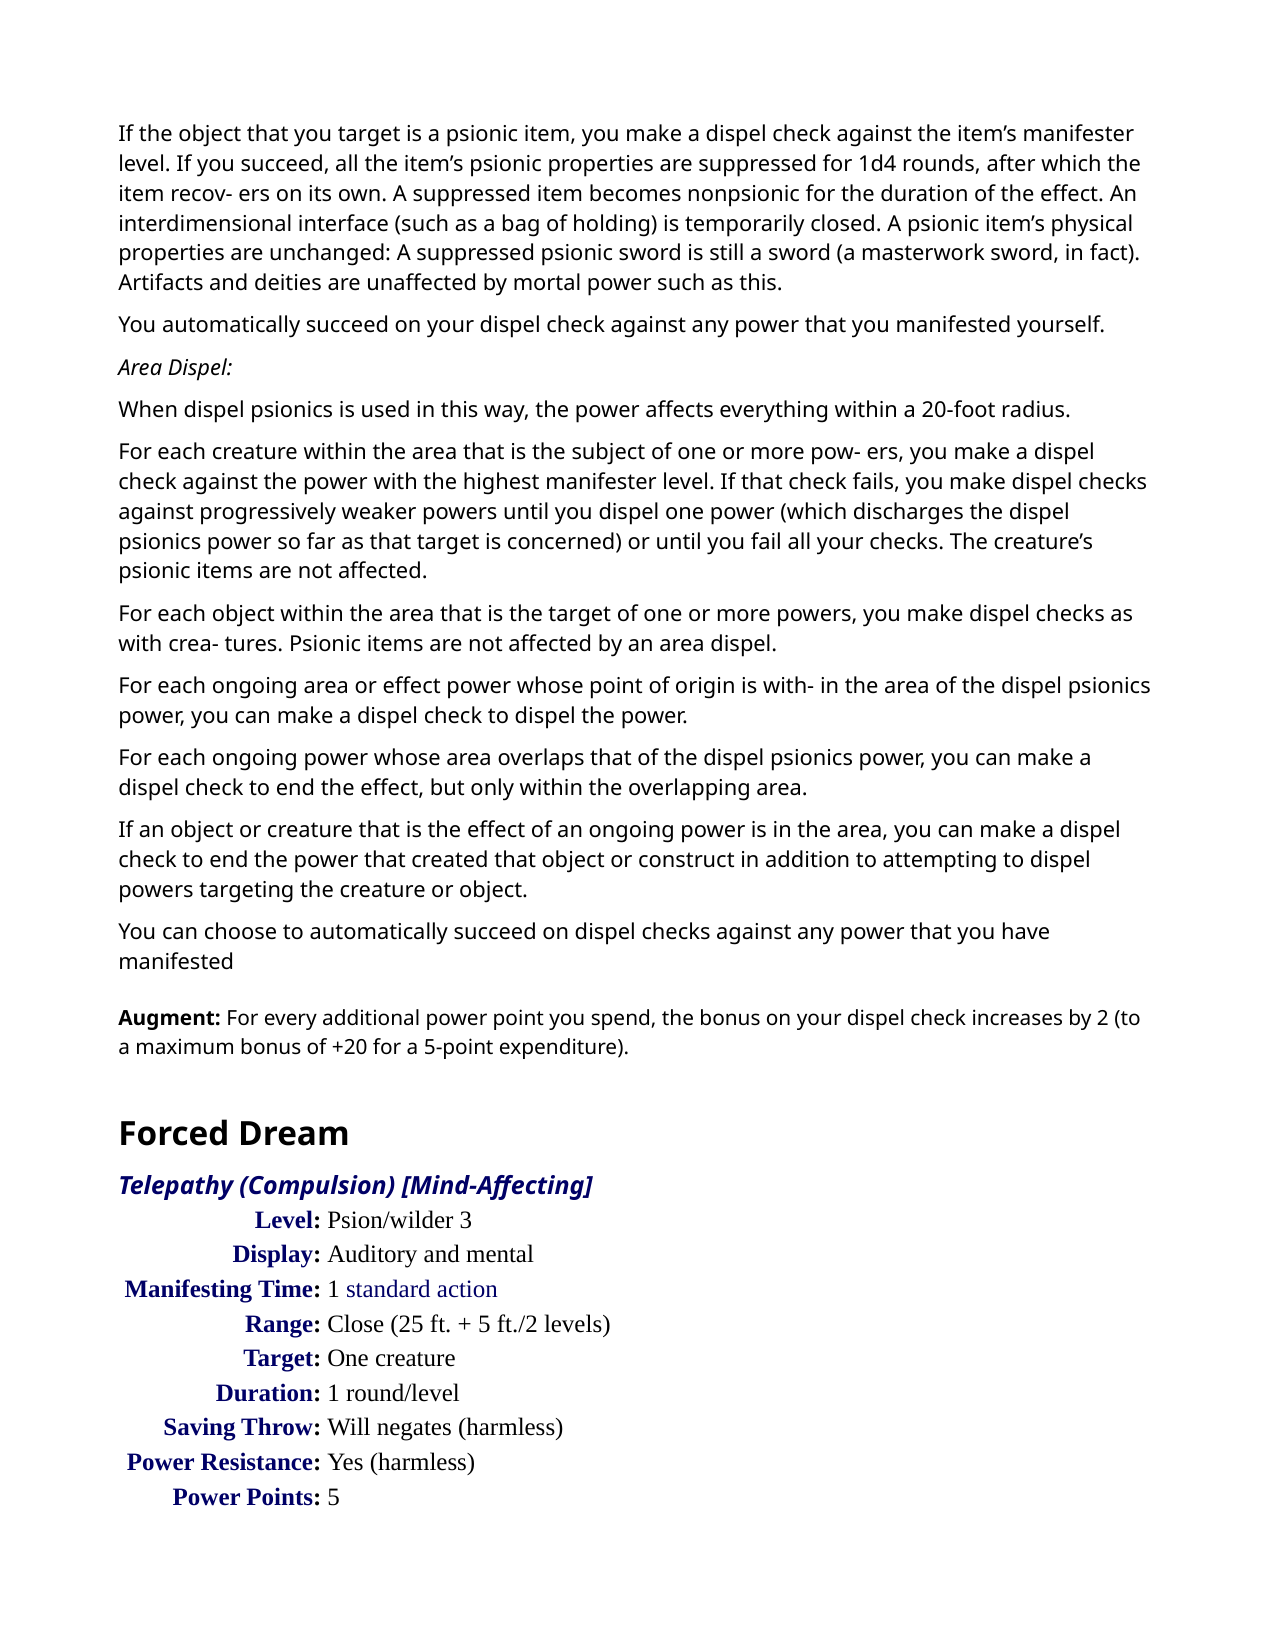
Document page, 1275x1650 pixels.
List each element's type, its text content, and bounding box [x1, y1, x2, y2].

table_cell Duration: [118, 1375, 324, 1409]
table_cell Will negates (harmless) [324, 1410, 1040, 1444]
subtitle Forced Dream [118, 1110, 1157, 1156]
subtitle Augment: For every additional power point you spend, the bonus on your dispel check increases by 2 (to a maximum bonus of +20 for a 5-point expenditure). [118, 1003, 1157, 1060]
text For each creature within the area that is the subject of one or more pow- ers, you make a dispel check against the power with the highest manifester level. If that check fails, you make dispel checks against progressively weaker powers until you dispel one power (which discharges the dispel psionics power so far as that target is concerned) or until you fail all your checks. The creature’s psionic items are not affected. [118, 436, 1157, 585]
text For each ongoing area or effect power whose point of origin is with- in the area of the dispel psionics power, you can make a dispel check to dispel the power. [118, 670, 1157, 729]
text Area Dispel: [118, 352, 1157, 381]
text If an object or creature that is the effect of an ongoing power is in the area, you can make a dispel check to end the power that created that object or construct in addition to attempting to dispel powers targeting the creature or object. [118, 814, 1157, 903]
text For each object within the area that is the target of one or more powers, you make dispel checks as with crea- tures. Psionic items are not affected by an area dispel. [118, 598, 1157, 657]
table_cell 5 [324, 1479, 1040, 1513]
text You automatically succeed on your dispel check against any power that you manifested yourself. [118, 309, 1157, 339]
table_header Psion/wilder 3 [324, 1202, 1040, 1237]
text When dispel psionics is used in this way, the power affects everything within a 20-foot radius. [118, 394, 1157, 424]
table_cell One creature [324, 1340, 1040, 1375]
table_cell Auditory and mental [324, 1237, 1040, 1271]
table_cell 1 standard action [324, 1271, 1040, 1306]
text For each ongoing power whose area overlaps that of the dispel psionics power, you can make a dispel check to end the effect, but only within the overlapping area. [118, 742, 1157, 801]
table_cell Range: [118, 1306, 324, 1340]
text You can choose to automatically succeed on dispel checks against any power that you have manifested [118, 916, 1157, 975]
table_cell Close (25 ft. + 5 ft./2 levels) [324, 1306, 1040, 1340]
table_cell Power Resistance: [118, 1444, 324, 1479]
subtitle Telepathy (Compulsion) [Mind-Affecting] [118, 1168, 1157, 1202]
table_cell Saving Throw: [118, 1410, 324, 1444]
table_cell Yes (harmless) [324, 1444, 1040, 1479]
table_cell Power Points: [118, 1479, 324, 1513]
text If the object that you target is a psionic item, you make a dispel check against the item’s manifester level. If you succeed, all the item’s psionic properties are suppressed for 1d4 rounds, after which the item recov- ers on its own. A suppressed item becomes nonpsionic for the duration of the effect. An interdimensional interface (such as a bag of holding) is temporarily closed. A psionic item’s physical properties are unchanged: A suppressed psionic sword is still a sword (a masterwork sword, in fact). Artifacts and deities are unaffected by mortal power such as this. [118, 118, 1157, 297]
table_cell 1 round/level [324, 1375, 1040, 1409]
table_cell Target: [118, 1340, 324, 1375]
table_header Level: [118, 1202, 324, 1237]
table_cell Display: [118, 1237, 324, 1271]
table_cell Manifesting Time: [118, 1271, 324, 1306]
